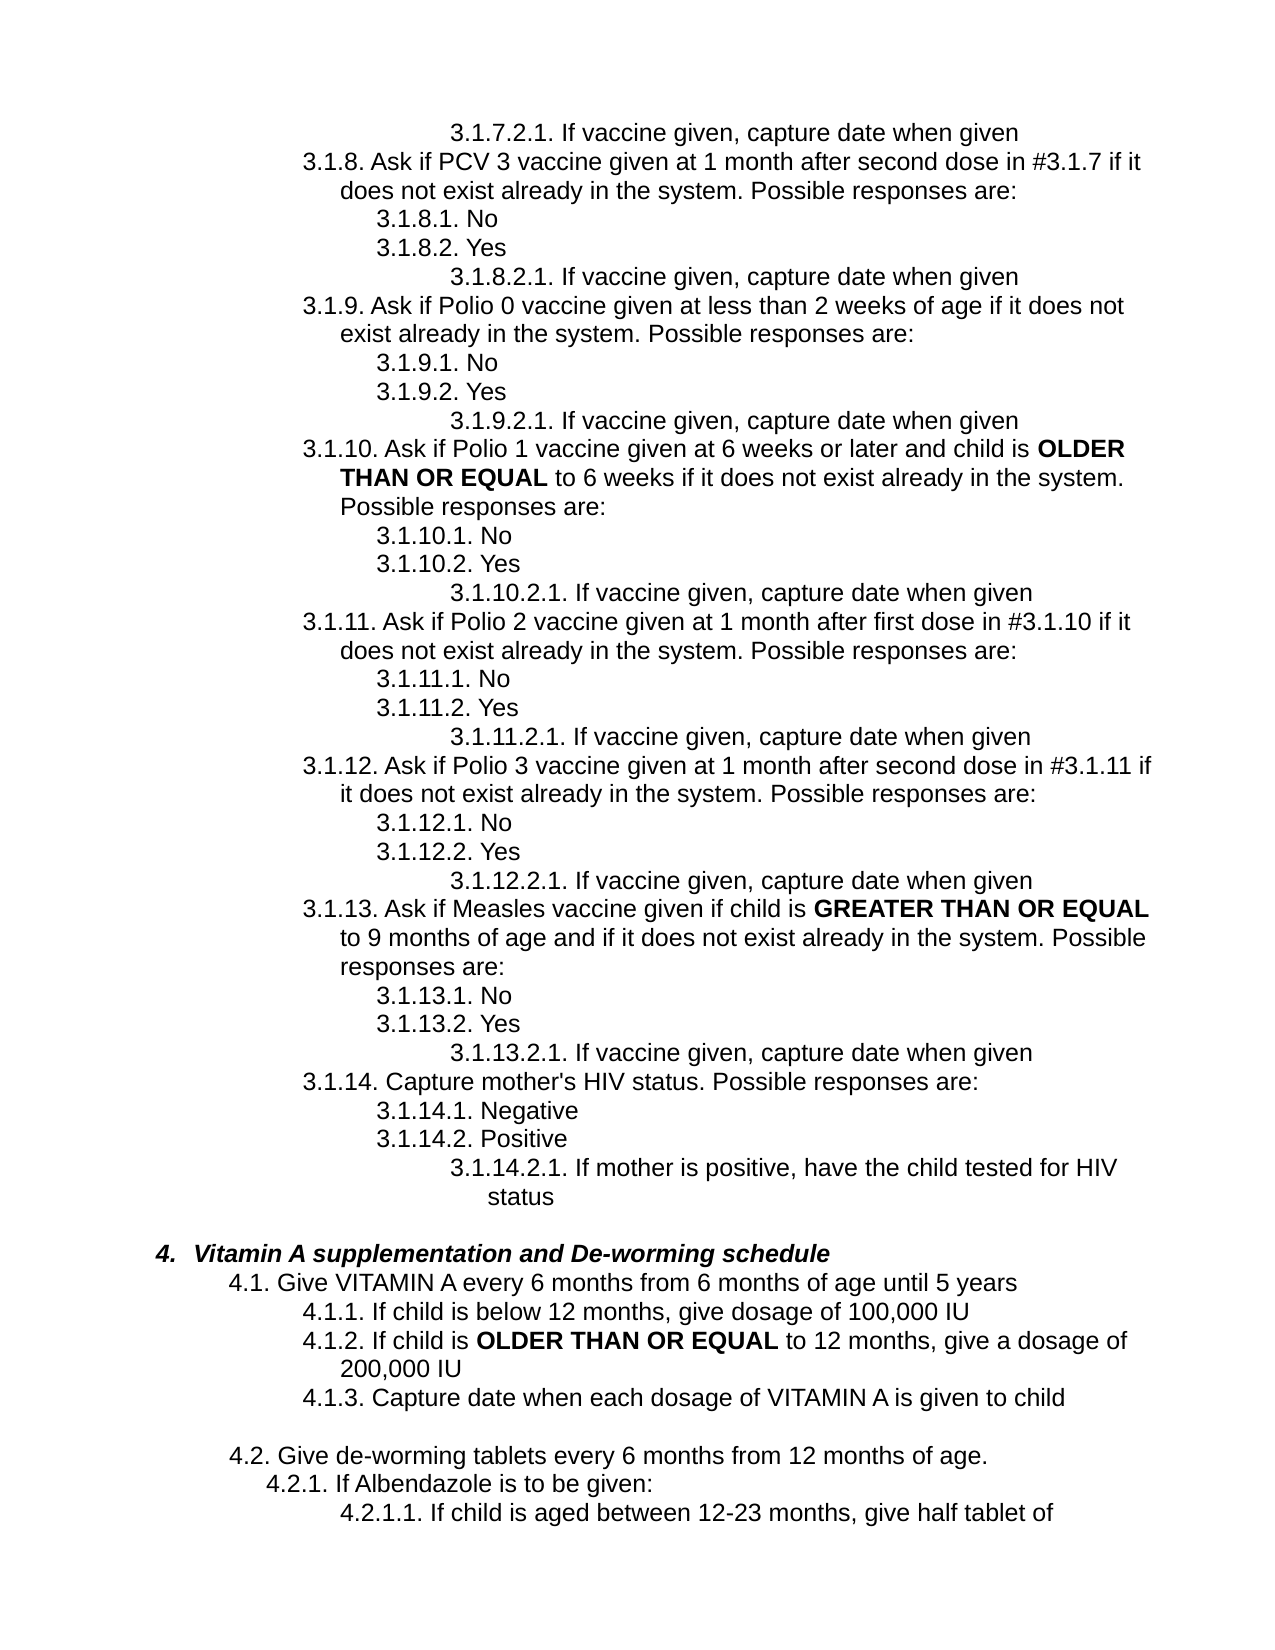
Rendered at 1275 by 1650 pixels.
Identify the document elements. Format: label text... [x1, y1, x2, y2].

text 3.1.14. Capture mother's HIV status. Possible responses are: [302, 1067, 1157, 1096]
text 3.1.14.2. Positive [376, 1124, 1157, 1153]
text 3.1.12. Ask if Polio 3 vaccine given at 1 month after second dose in #3.1.11 if it does not exist already in the system. Possible responses are: [302, 751, 1157, 808]
text 3.1.10.1. No [376, 521, 1157, 549]
text 3.1.10. Ask if Polio 1 vaccine given at 6 weeks or later and child is OLDER THAN OR EQUAL to 6 weeks if it does not exist already in the system. Possible responses are: [302, 434, 1157, 521]
text 3.1.8.1. No [376, 204, 1157, 233]
text 3.1.12.2. Yes [376, 837, 1157, 866]
text 3.1.11.2. Yes [376, 693, 1157, 722]
text 3.1.10.2.1. If vaccine given, capture date when given [450, 578, 1157, 607]
text 3.1.12.2.1. If vaccine given, capture date when given [450, 866, 1157, 894]
text 3.1.13.2.1. If vaccine given, capture date when given [450, 1038, 1157, 1067]
text 3.1.11. Ask if Polio 2 vaccine given at 1 month after first dose in #3.1.10 if it does not exist already in the system. Possible responses are: [302, 607, 1157, 664]
text 3.1.13.2. Yes [376, 1009, 1157, 1038]
text 3.1.9.2.1. If vaccine given, capture date when given [450, 406, 1157, 434]
text 3.1.13.1. No [376, 981, 1157, 1009]
text 3.1.7.2.1. If vaccine given, capture date when given [450, 118, 1157, 147]
text 3.1.9.1. No [376, 348, 1157, 377]
text 4.2.1. If Albendazole is to be given: [266, 1469, 1157, 1498]
text 3.1.8.2. Yes [376, 233, 1157, 262]
text 3.1.8. Ask if PCV 3 vaccine given at 1 month after second dose in #3.1.7 if it does not exist already in the system. Possible responses are: [302, 147, 1157, 204]
text 3.1.9. Ask if Polio 0 vaccine given at less than 2 weeks of age if it does not exist already in the system. Possible responses are: [302, 291, 1157, 348]
text 4.1.3. Capture date when each dosage of VITAMIN A is given to child [302, 1383, 1157, 1412]
text 4.2.1.1. If child is aged between 12-23 months, give half tablet of [340, 1498, 1157, 1527]
text 4.1.2. If child is OLDER THAN OR EQUAL to 12 months, give a dosage of 200,000 IU [302, 1326, 1157, 1383]
text 3.1.11.1. No [376, 664, 1157, 693]
text 4.2. Give de-worming tablets every 6 months from 12 months of age. [229, 1441, 1157, 1469]
text 3.1.11.2.1. If vaccine given, capture date when given [450, 722, 1157, 751]
text 3.1.9.2. Yes [376, 377, 1157, 406]
text 3.1.12.1. No [376, 808, 1157, 837]
text 3.1.14.1. Negative [376, 1096, 1157, 1124]
text 3.1.10.2. Yes [376, 549, 1157, 578]
text 3.1.13. Ask if Measles vaccine given if child is GREATER THAN OR EQUAL to 9 months of age and if it does not exist already in the system. Possible responses are: [302, 894, 1157, 981]
text 3.1.8.2.1. If vaccine given, capture date when given [450, 262, 1157, 291]
text 4.1.1. If child is below 12 months, give dosage of 100,000 IU [302, 1297, 1157, 1326]
text 4.1. Give VITAMIN A every 6 months from 6 months of age until 5 years [228, 1268, 1157, 1297]
list Vitamin A supplementation and De-worming schedule [156, 1239, 1157, 1268]
text 3.1.14.2.1. If mother is positive, have the child tested for HIV status [450, 1153, 1157, 1211]
